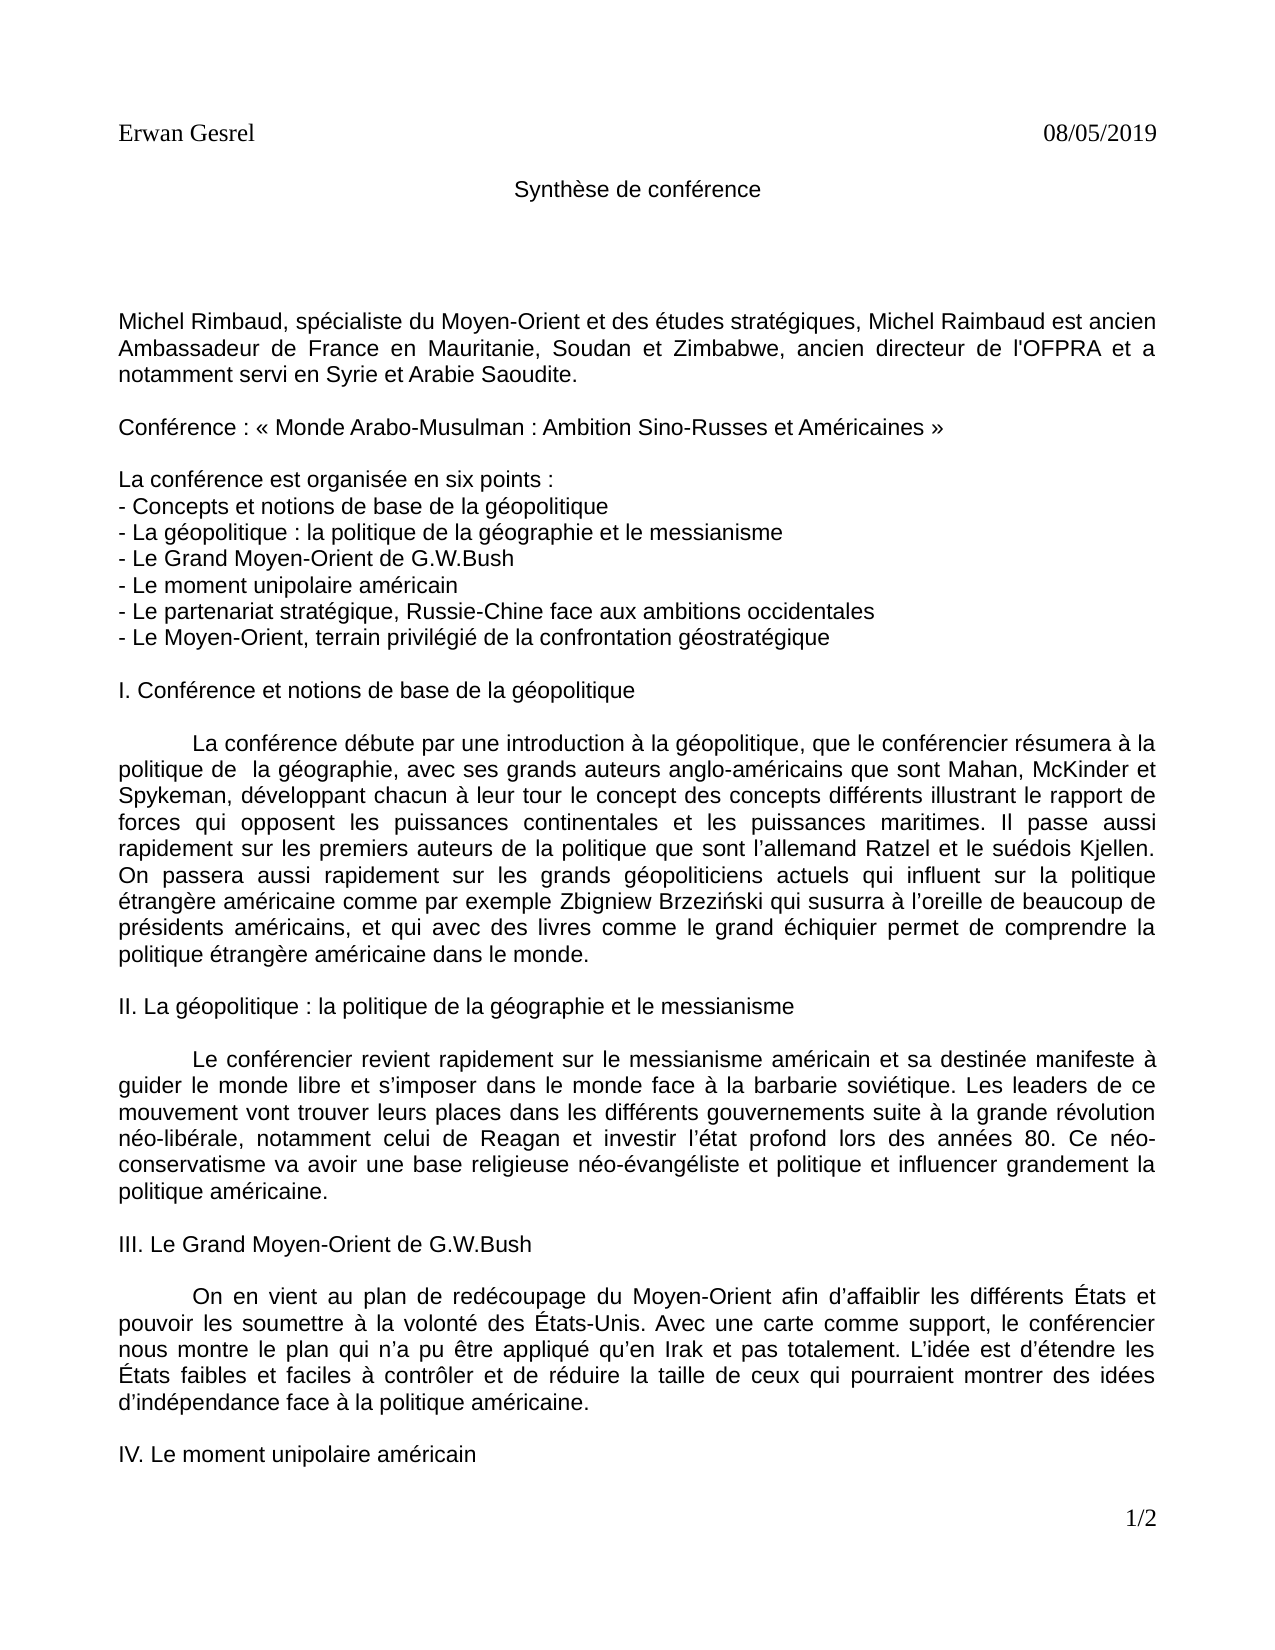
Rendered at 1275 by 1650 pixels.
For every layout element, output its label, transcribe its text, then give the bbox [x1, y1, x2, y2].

text - Le moment unipolaire américain [118, 572, 1157, 598]
text - Le Grand Moyen-Orient de G.W.Bush [118, 545, 1157, 572]
text - La géopolitique : la politique de la géographie et le messianisme [118, 519, 1157, 545]
text I. Conférence et notions de base de la géopolitique [118, 677, 1157, 703]
text La conférence débute par une introduction à la géopolitique, que le conférencier résumera à la politique de la géographie, avec ses grands auteurs anglo-américains que sont Mahan, McKinder et Spykeman, développant chacun à leur tour le concept des concepts différents illustrant le rapport de forces qui opposent les puissances continentales et les puissances maritimes. Il passe aussi rapidement sur les premiers auteurs de la politique que sont l’allemand Ratzel et le suédois Kjellen. On passera aussi rapidement sur les grands géopoliticiens actuels qui influent sur la politique étrangère américaine comme par exemple Zbigniew Brzeziński qui susurra à l’oreille de beaucoup de présidents américains, et qui avec des livres comme le grand échiquier permet de comprendre la politique étrangère américaine dans le monde. [118, 730, 1157, 967]
text Le conférencier revient rapidement sur le messianisme américain et sa destinée manifeste à guider le monde libre et s’imposer dans le monde face à la barbarie soviétique. Les leaders de ce mouvement vont trouver leurs places dans les différents gouvernements suite à la grande révolution néo-libérale, notamment celui de Reagan et investir l’état profond lors des années 80. Ce néo-conservatisme va avoir une base religieuse néo-évangéliste et politique et influencer grandement la politique américaine. [118, 1046, 1157, 1204]
text - Concepts et notions de base de la géopolitique [118, 493, 1157, 519]
text La conférence est organisée en six points : [118, 466, 1157, 493]
text III. Le Grand Moyen-Orient de G.W.Bush [118, 1231, 1157, 1257]
text - Le partenariat stratégique, Russie-Chine face aux ambitions occidentales [118, 598, 1157, 624]
text On en vient au plan de redécoupage du Moyen-Orient afin d’affaiblir les différents États et pouvoir les soumettre à la volonté des États-Unis. Avec une carte comme support, le conférencier nous montre le plan qui n’a pu être appliqué qu’en Irak et pas totalement. L’idée est d’étendre les États faibles et faciles à contrôler et de réduire la taille de ceux qui pourraient montrer des idées d’indépendance face à la politique américaine. [118, 1283, 1157, 1415]
text II. La géopolitique : la politique de la géographie et le messianisme [118, 993, 1157, 1020]
text IV. Le moment unipolaire américain [118, 1441, 1157, 1468]
text Michel Rimbaud, spécialiste du Moyen-Orient et des études stratégiques, Michel Raimbaud est ancien Ambassadeur de France en Mauritanie, Soudan et Zimbabwe, ancien directeur de l'OFPRA et a notamment servi en Syrie et Arabie Saoudite. [118, 308, 1157, 387]
text Synthèse de conférence [118, 176, 1157, 203]
text - Le Moyen-Orient, terrain privilégié de la confrontation géostratégique [118, 624, 1157, 651]
text Conférence : « Monde Arabo-Musulman : Ambition Sino-Russes et Américaines » [118, 413, 1157, 440]
